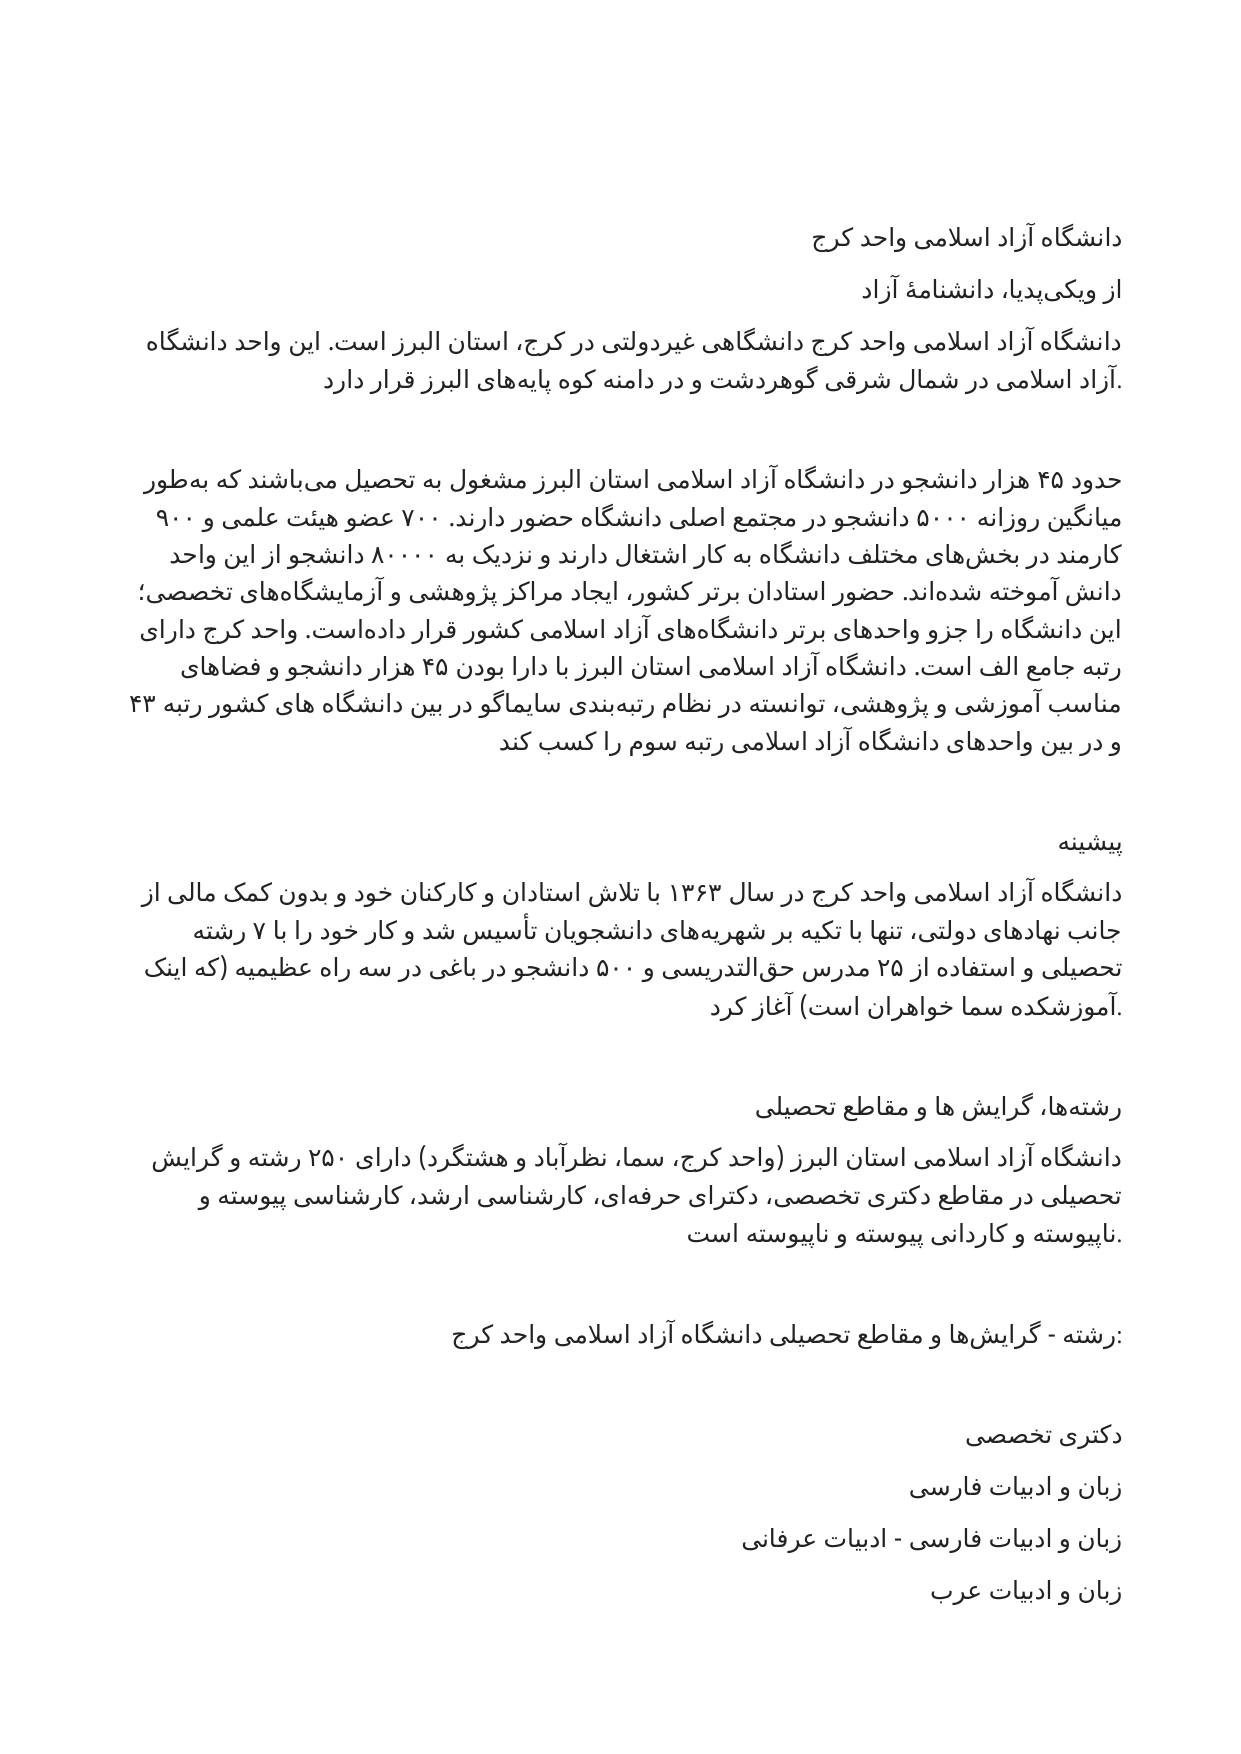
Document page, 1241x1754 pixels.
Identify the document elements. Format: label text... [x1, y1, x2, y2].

text دکتری تخصصی [118, 1421, 1122, 1453]
text رشته‌ها، گرایش ها و مقاطع تحصیلی [118, 1092, 1122, 1125]
text زبان و ادبیات فارسی [118, 1473, 1122, 1506]
text زبان و ادبیات عرب [118, 1577, 1122, 1609]
text حدود ۴۵ هزار دانشجو در دانشگاه آزاد اسلامی استان البرز مشغول به تحصیل می‌باشند که به‌طور میانگین روزانه ۵۰۰۰ دانشجو در مجتمع اصلی دانشگاه حضور دارند. ۷۰۰ عضو هیئت علمی و ۹۰۰ کارمند در بخش‌های مختلف دانشگاه به کار اشتغال دارند و نزدیک به ۸۰۰۰۰ دانشجو از این واحد دانش آموخته شده‌اند. حضور استادان برتر کشور، ایجاد مراکز پژوهشی و آزمایشگاه‌های تخصصی؛ این دانشگاه را جزو واحدهای برتر دانشگاه‌های آزاد اسلامی کشور قرار داده‌است. واحد کرج دارای رتبه جامع الف است. دانشگاه آزاد اسلامی استان البرز با دارا بودن ۴۵ هزار دانشجو و فضاهای مناسب آموزشی و پژوهشی، توانسته در نظام رتبه‌بندی سایماگو در بین دانشگاه های کشور رتبه ۴۳ و در بین واحدهای دانشگاه آزاد اسلامی رتبه سوم را کسب کند [118, 466, 1122, 761]
text دانشگاه آزاد اسلامی استان البرز (واحد کرج، سما، نظرآباد و هشتگرد) دارای ۲۵۰ رشته و گرایش تحصیلی در مقاطع دکتری تخصصی، دکترای حرفه‌ای، کارشناسی ارشد، کارشناسی پیوسته و ناپیوسته و کاردانی پیوسته و ناپیوسته است. [118, 1144, 1122, 1253]
text پیشینه [118, 827, 1122, 860]
text از ویکی‌پدیا، دانشنامهٔ آزاد [118, 276, 1122, 308]
text زبان و ادبیات فارسی - ادبیات عرفانی [118, 1525, 1122, 1557]
text دانشگاه آزاد اسلامی واحد کرج [118, 224, 1122, 257]
text دانشگاه آزاد اسلامی واحد کرج دانشگاهی غیردولتی در کرج، استان البرز است. این واحد دانشگاه آزاد اسلامی در شمال شرقی گوهردشت و در دامنه کوه پایه‌های البرز قرار دارد. [118, 328, 1122, 399]
text دانشگاه آزاد اسلامی واحد کرج در سال ۱۳۶۳ با تلاش استادان و کارکنان خود و بدون کمک مالی از جانب نهادهای دولتی، تنها با تکیه بر شهریه‌های دانشجویان تأسیس شد و کار خود را با ۷ رشته تحصیلی و استفاده از ۲۵ مدرس حق‌التدریسی و ۵۰۰ دانشجو در باغی در سه راه عظیمیه (که اینک آموزشکده سما خواهران است) آغاز کرد. [118, 879, 1122, 1025]
text رشته‌ - گرایش‌ها و مقاطع تحصیلی دانشگاه آزاد اسلامی واحد کرج: [118, 1320, 1122, 1354]
